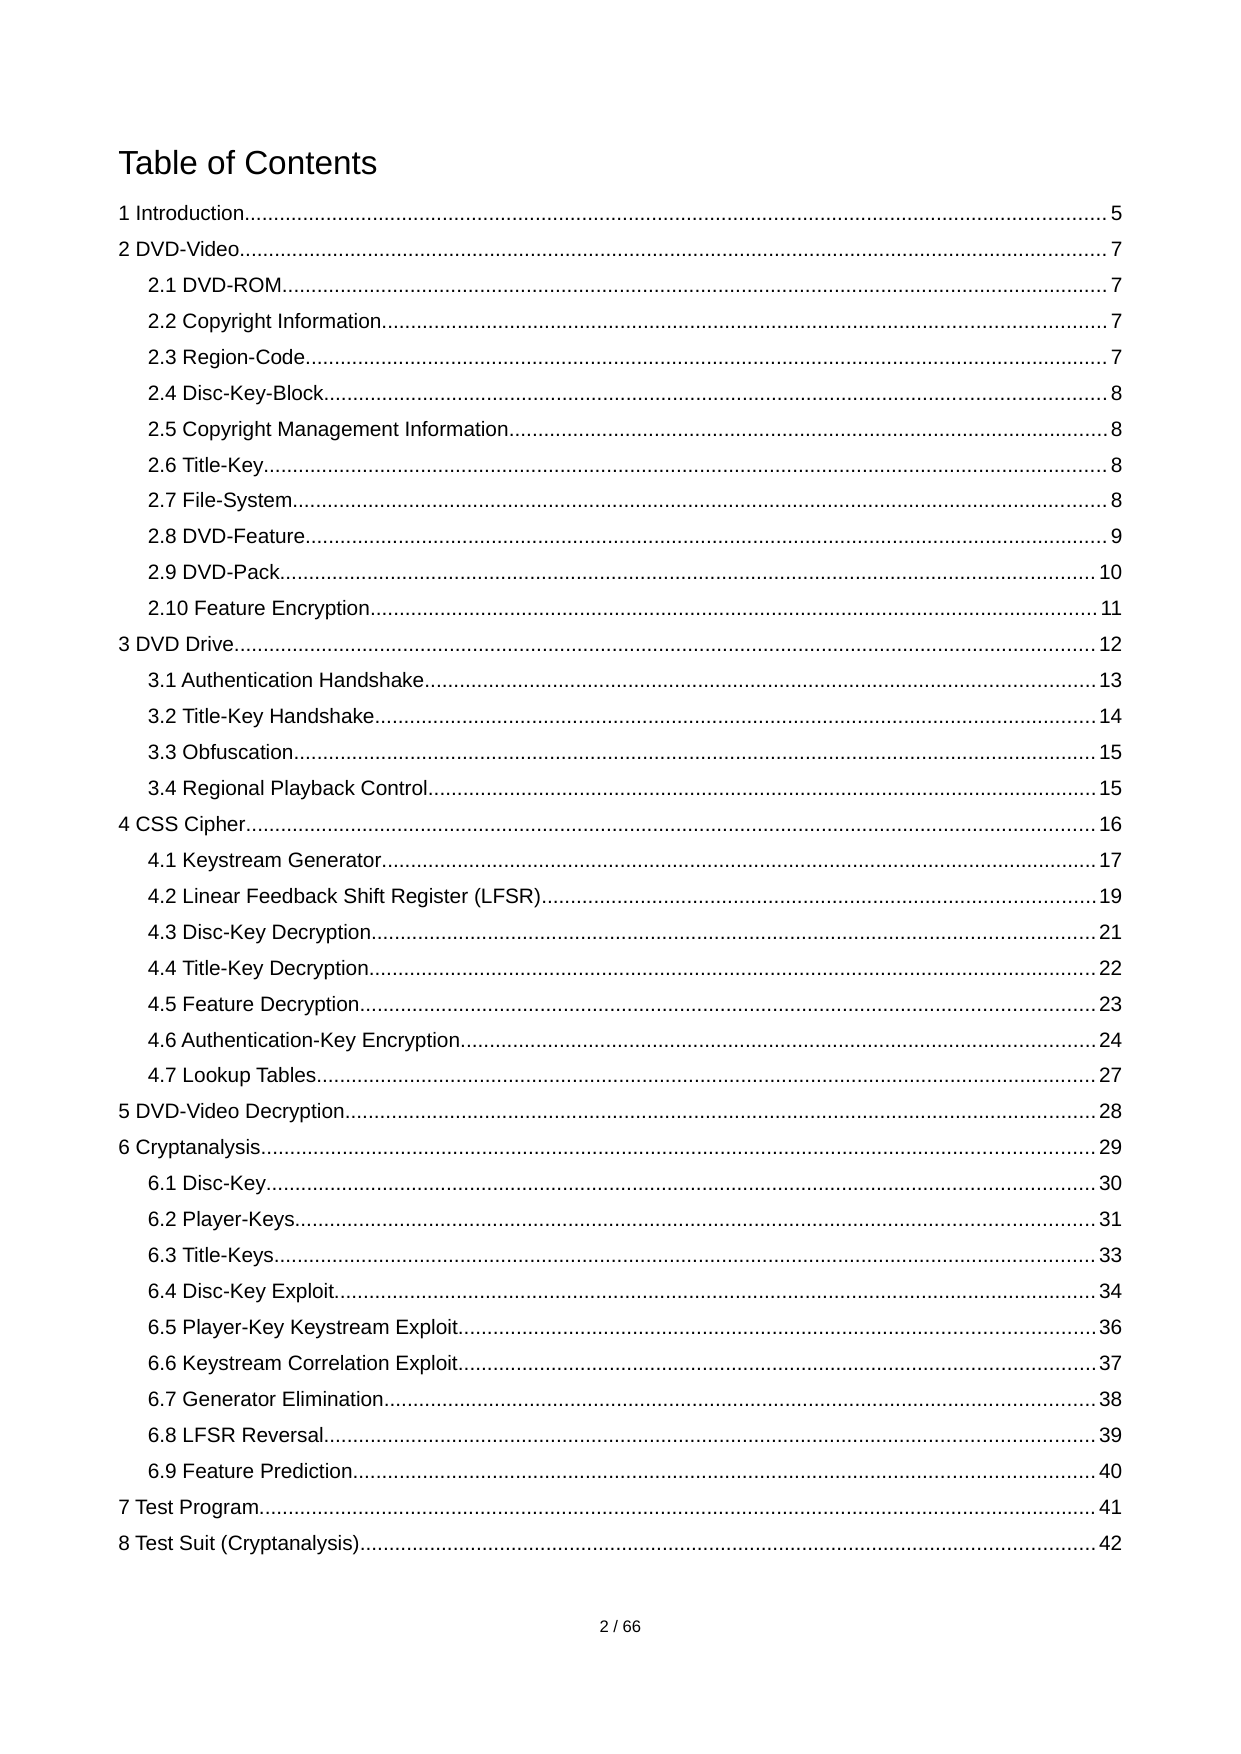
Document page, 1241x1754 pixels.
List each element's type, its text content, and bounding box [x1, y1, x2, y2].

text 3.3 Obfuscation 15 [148, 740, 1122, 764]
text 4.7 Lookup Tables 27 [148, 1063, 1122, 1087]
text 2.5 Copyright Management Information 8 [148, 416, 1122, 440]
text 6.9 Feature Prediction 40 [148, 1459, 1122, 1483]
text 6.1 Disc-Key 30 [148, 1171, 1122, 1195]
text 4.1 Keystream Generator 17 [148, 848, 1122, 872]
text 2.10 Feature Encryption 11 [148, 596, 1122, 620]
text 4.3 Disc-Key Decryption 21 [148, 919, 1122, 943]
text 3.1 Authentication Handshake 13 [148, 668, 1122, 692]
text 2 DVD-Video 7 [118, 237, 1122, 261]
text 2.1 DVD-ROM 7 [148, 273, 1122, 297]
text 4.5 Feature Decryption 23 [148, 991, 1122, 1015]
text 4.2 Linear Feedback Shift Register (LFSR) 19 [148, 884, 1122, 908]
text 3 DVD Drive 12 [118, 632, 1122, 656]
text 1 Introduction 5 [118, 201, 1122, 225]
text 2.4 Disc-Key-Block 8 [148, 381, 1122, 404]
text 2.3 Region-Code 7 [148, 344, 1122, 368]
text 2.8 DVD-Feature 9 [148, 524, 1122, 548]
text 6.8 LFSR Reversal 39 [148, 1423, 1122, 1447]
text 6.2 Player-Keys 31 [148, 1207, 1122, 1231]
text 2.7 File-System 8 [148, 488, 1122, 512]
text 7 Test Program 41 [118, 1494, 1122, 1518]
text 6.7 Generator Elimination 38 [148, 1387, 1122, 1411]
text 2.6 Title-Key 8 [148, 452, 1122, 476]
text 6.3 Title-Keys 33 [148, 1243, 1122, 1267]
text 6.6 Keystream Correlation Exploit 37 [148, 1351, 1122, 1375]
text 3.2 Title-Key Handshake 14 [148, 704, 1122, 728]
text 6.4 Disc-Key Exploit 34 [148, 1279, 1122, 1303]
text 5 DVD-Video Decryption 28 [118, 1099, 1122, 1123]
text 2.2 Copyright Information 7 [148, 309, 1122, 333]
text 4.4 Title-Key Decryption 22 [148, 956, 1122, 979]
subtitle Table of Contents [118, 143, 1122, 182]
text 3.4 Regional Playback Control 15 [148, 776, 1122, 800]
text 4 CSS Cipher 16 [118, 812, 1122, 836]
text 6 Cryptanalysis 29 [118, 1135, 1122, 1159]
text 4.6 Authentication-Key Encryption 24 [148, 1027, 1122, 1051]
text 2.9 DVD-Pack 10 [148, 560, 1122, 584]
text 8 Test Suit (Cryptanalysis) 42 [118, 1531, 1122, 1554]
text 6.5 Player-Key Keystream Exploit 36 [148, 1315, 1122, 1339]
